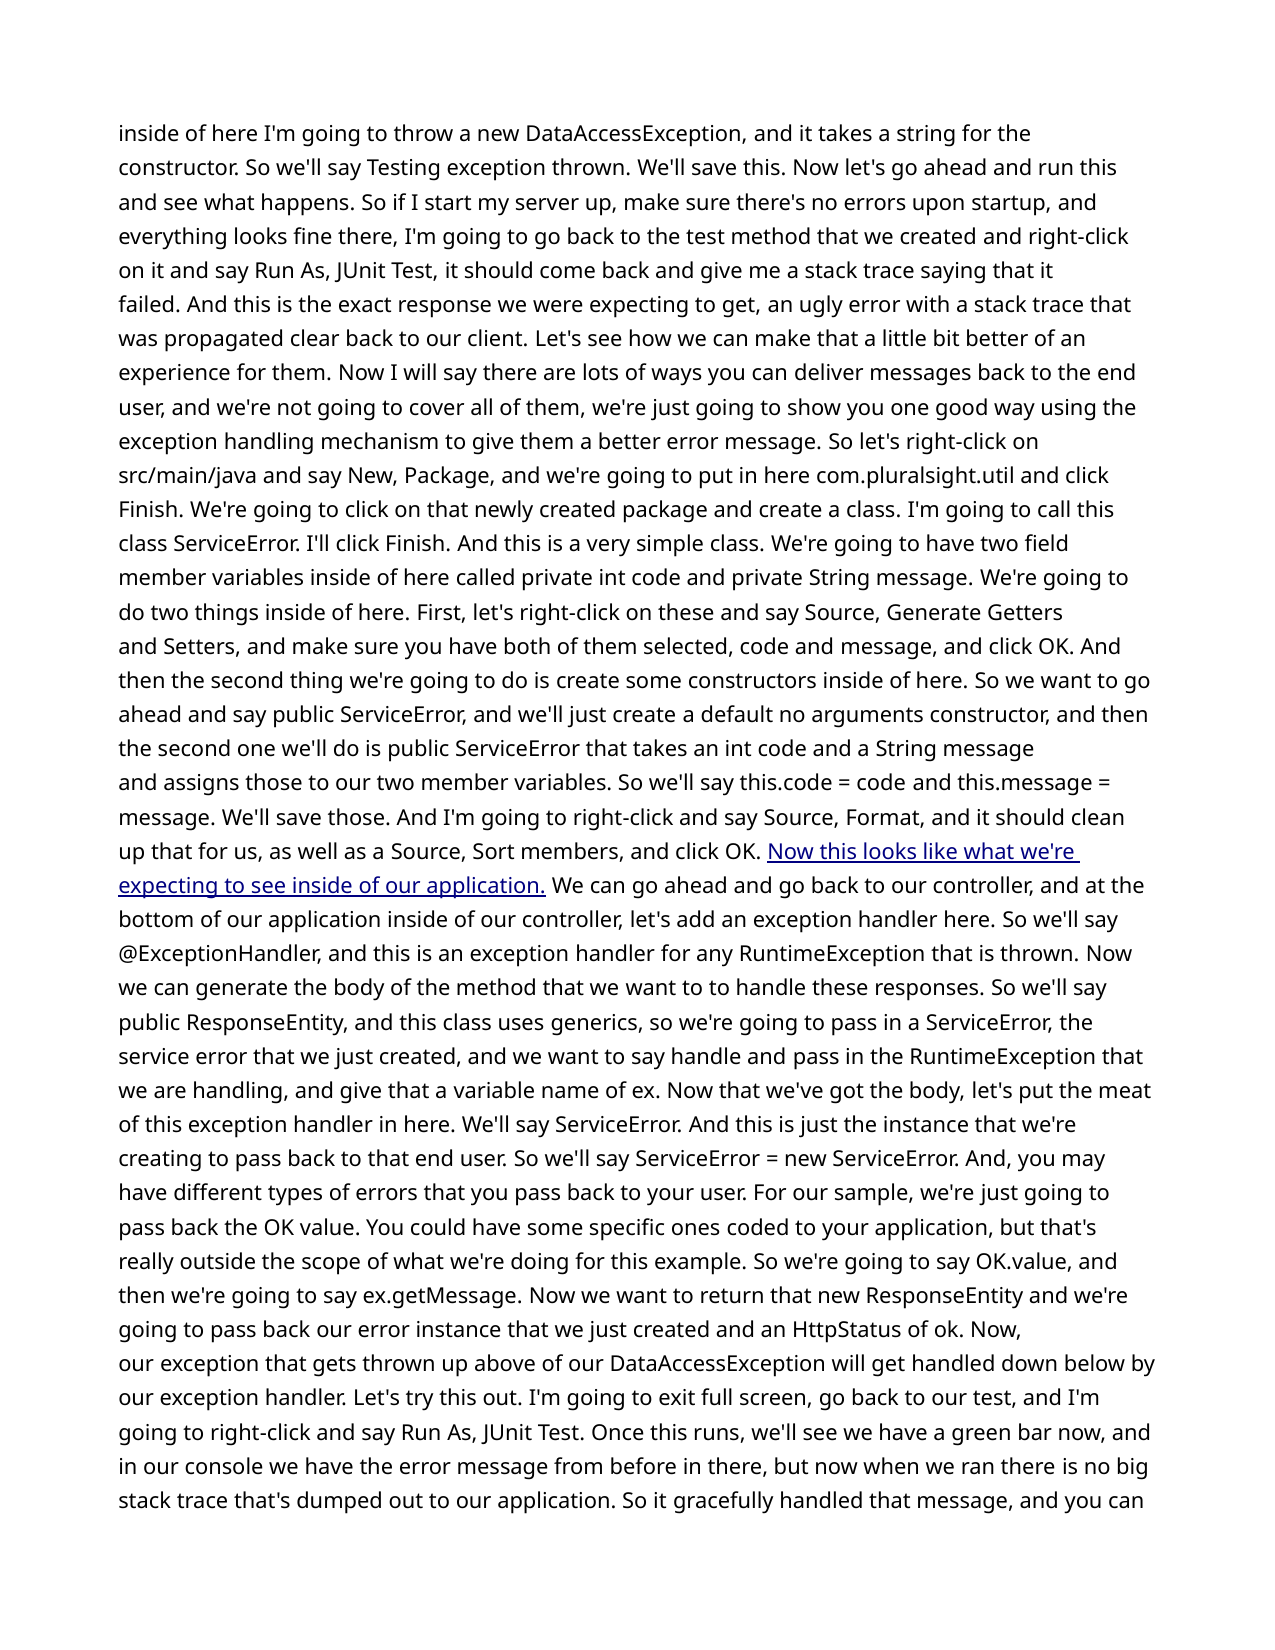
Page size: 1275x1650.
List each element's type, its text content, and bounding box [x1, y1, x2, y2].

text inside of here I'm going to throw a new DataAccessException, and it takes a string for the constructor. So we'll say Testing exception thrown. We'll save this. Now let's go ahead and run this and see what happens. So if I start my server up, make sure there's no errors upon startup, and everything looks fine there, I'm going to go back to the test method that we created and right‑click on it and say Run As, JUnit Test, it should come back and give me a stack trace saying that it failed. And this is the exact response we were expecting to get, an ugly error with a stack trace that was propagated clear back to our client. Let's see how we can make that a little bit better of an experience for them. Now I will say there are lots of ways you can deliver messages back to the end user, and we're not going to cover all of them, we're just going to show you one good way using the exception handling mechanism to give them a better error message. So let's right‑click on src/main/java and say New, Package, and we're going to put in here com.pluralsight.util and click Finish. We're going to click on that newly created package and create a class. I'm going to call this class ServiceError. I'll click Finish. And this is a very simple class. We're going to have two field member variables inside of here called private int code and private String message. We're going to do two things inside of here. First, let's right‑click on these and say Source, Generate Getters and Setters, and make sure you have both of them selected, code and message, and click OK. And then the second thing we're going to do is create some constructors inside of here. So we want to go ahead and say public ServiceError, and we'll just create a default no arguments constructor, and then the second one we'll do is public ServiceError that takes an int code and a String message and assigns those to our two member variables. So we'll say this.code = code and this.message = message. We'll save those. And I'm going to right‑click and say Source, Format, and it should clean up that for us, as well as a Source, Sort members, and click OK. Now this looks like what we're expecting to see inside of our application. We can go ahead and go back to our controller, and at the bottom of our application inside of our controller, let's add an exception handler here. So we'll say @ExceptionHandler, and this is an exception handler for any RuntimeException that is thrown. Now we can generate the body of the method that we want to to handle these responses. So we'll say public ResponseEntity, and this class uses generics, so we're going to pass in a ServiceError, the service error that we just created, and we want to say handle and pass in the RuntimeException that we are handling, and give that a variable name of ex. Now that we've got the body, let's put the meat of this exception handler in here. We'll say ServiceError. And this is just the instance that we're creating to pass back to that end user. So we'll say ServiceError = new ServiceError. And, you may have different types of errors that you pass back to your user. For our sample, we're just going to pass back the OK value. You could have some specific ones coded to your application, but that's really outside the scope of what we're doing for this example. So we're going to say OK.value, and then we're going to say ex.getMessage. Now we want to return that new ResponseEntity and we're going to pass back our error instance that we just created and an HttpStatus of ok. Now, our exception that gets thrown up above of our DataAccessException will get handled down below by our exception handler. Let's try this out. I'm going to exit full screen, go back to our test, and I'm going to right‑click and say Run As, JUnit Test. Once this runs, we'll see we have a green bar now, and in our console we have the error message from before in there, but now when we ran there is no big stack trace that's dumped out to our application. So it gracefully handled that message, and you can [118, 118, 1157, 1514]
